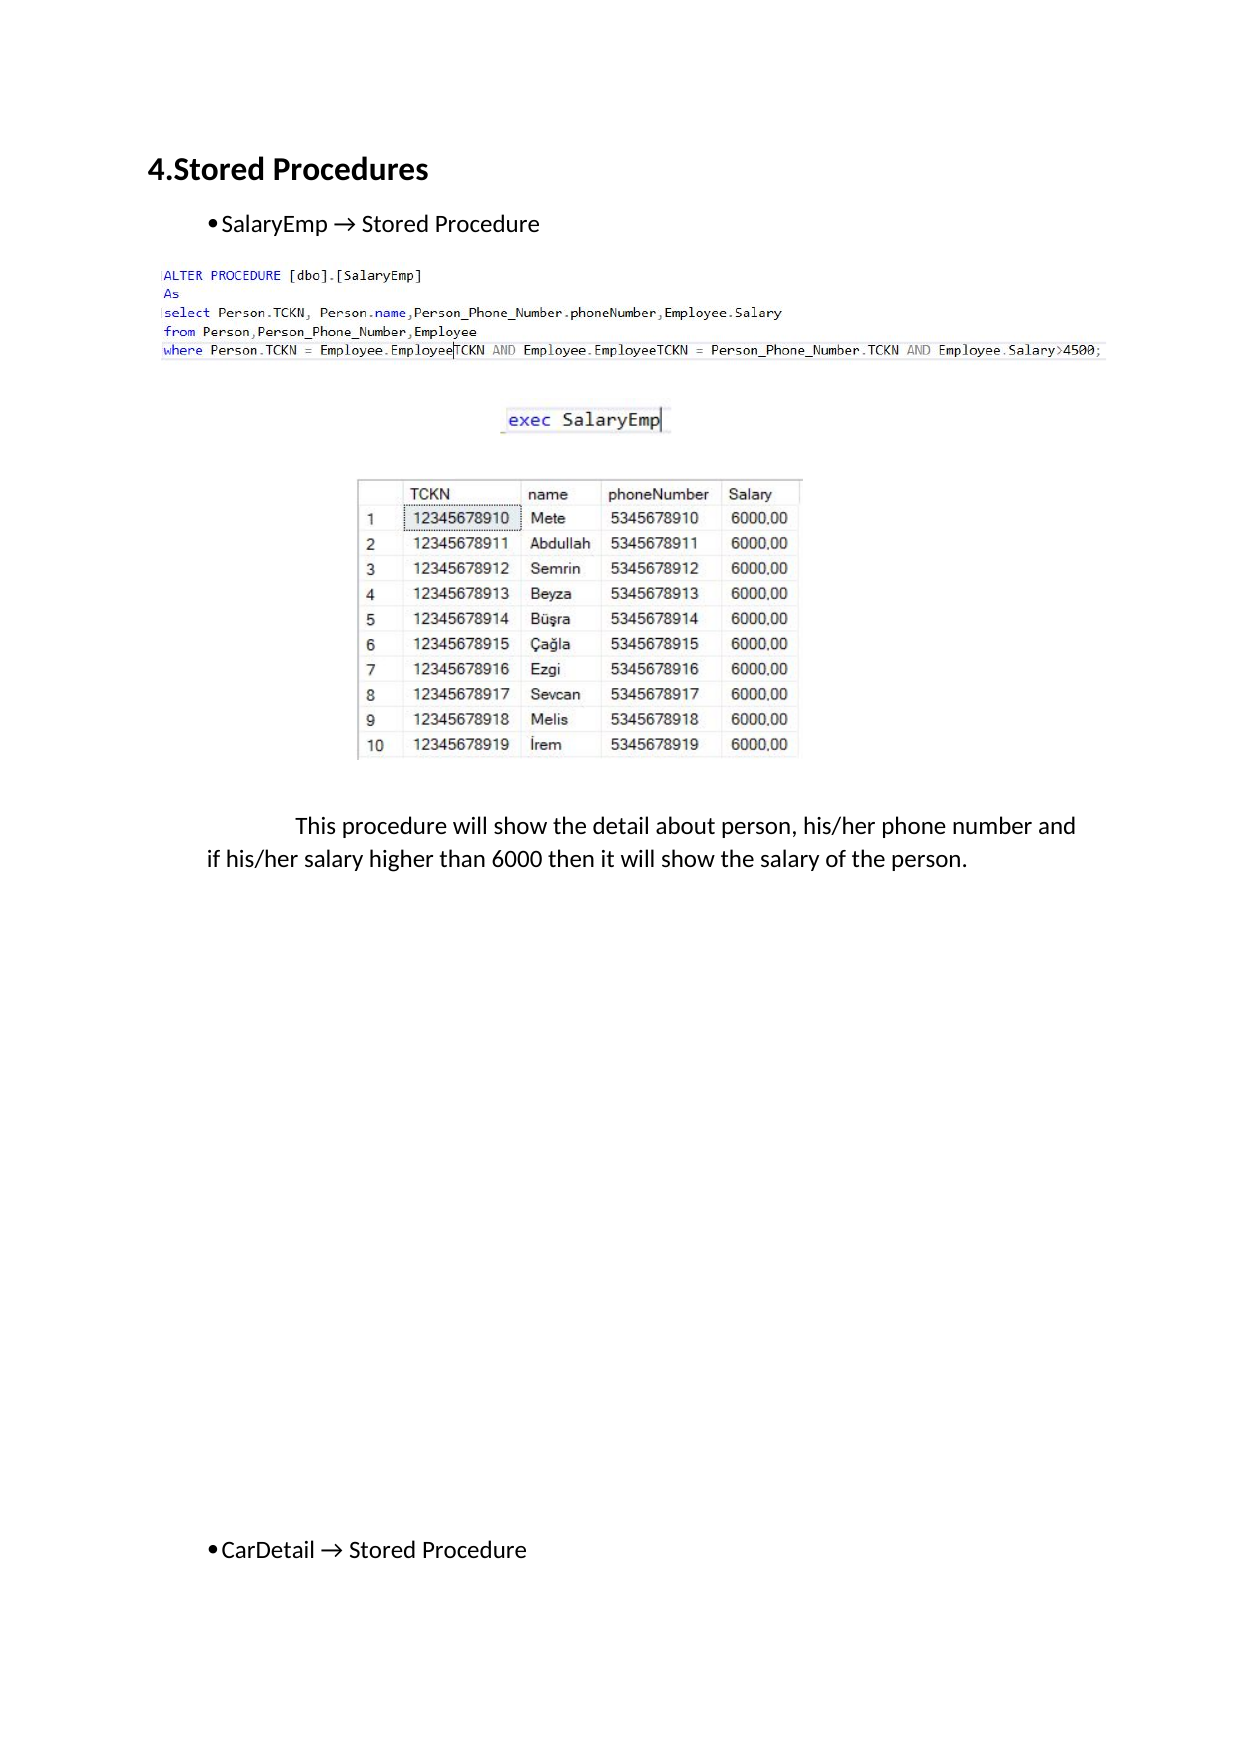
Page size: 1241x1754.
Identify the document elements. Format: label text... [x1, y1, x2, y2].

list SalaryEmp → Stored Procedure [209, 208, 1093, 239]
picture [355, 478, 803, 760]
picture [161, 262, 1107, 365]
list This procedure will show the detail about person, his/her phone number and if his/her salary higher than 6000 then it will show the salary of the person. [207, 811, 1093, 874]
picture [500, 398, 672, 436]
text 4.Stored Procedures [148, 148, 1093, 188]
list CarDetail → Stored Procedure [209, 1534, 1093, 1564]
